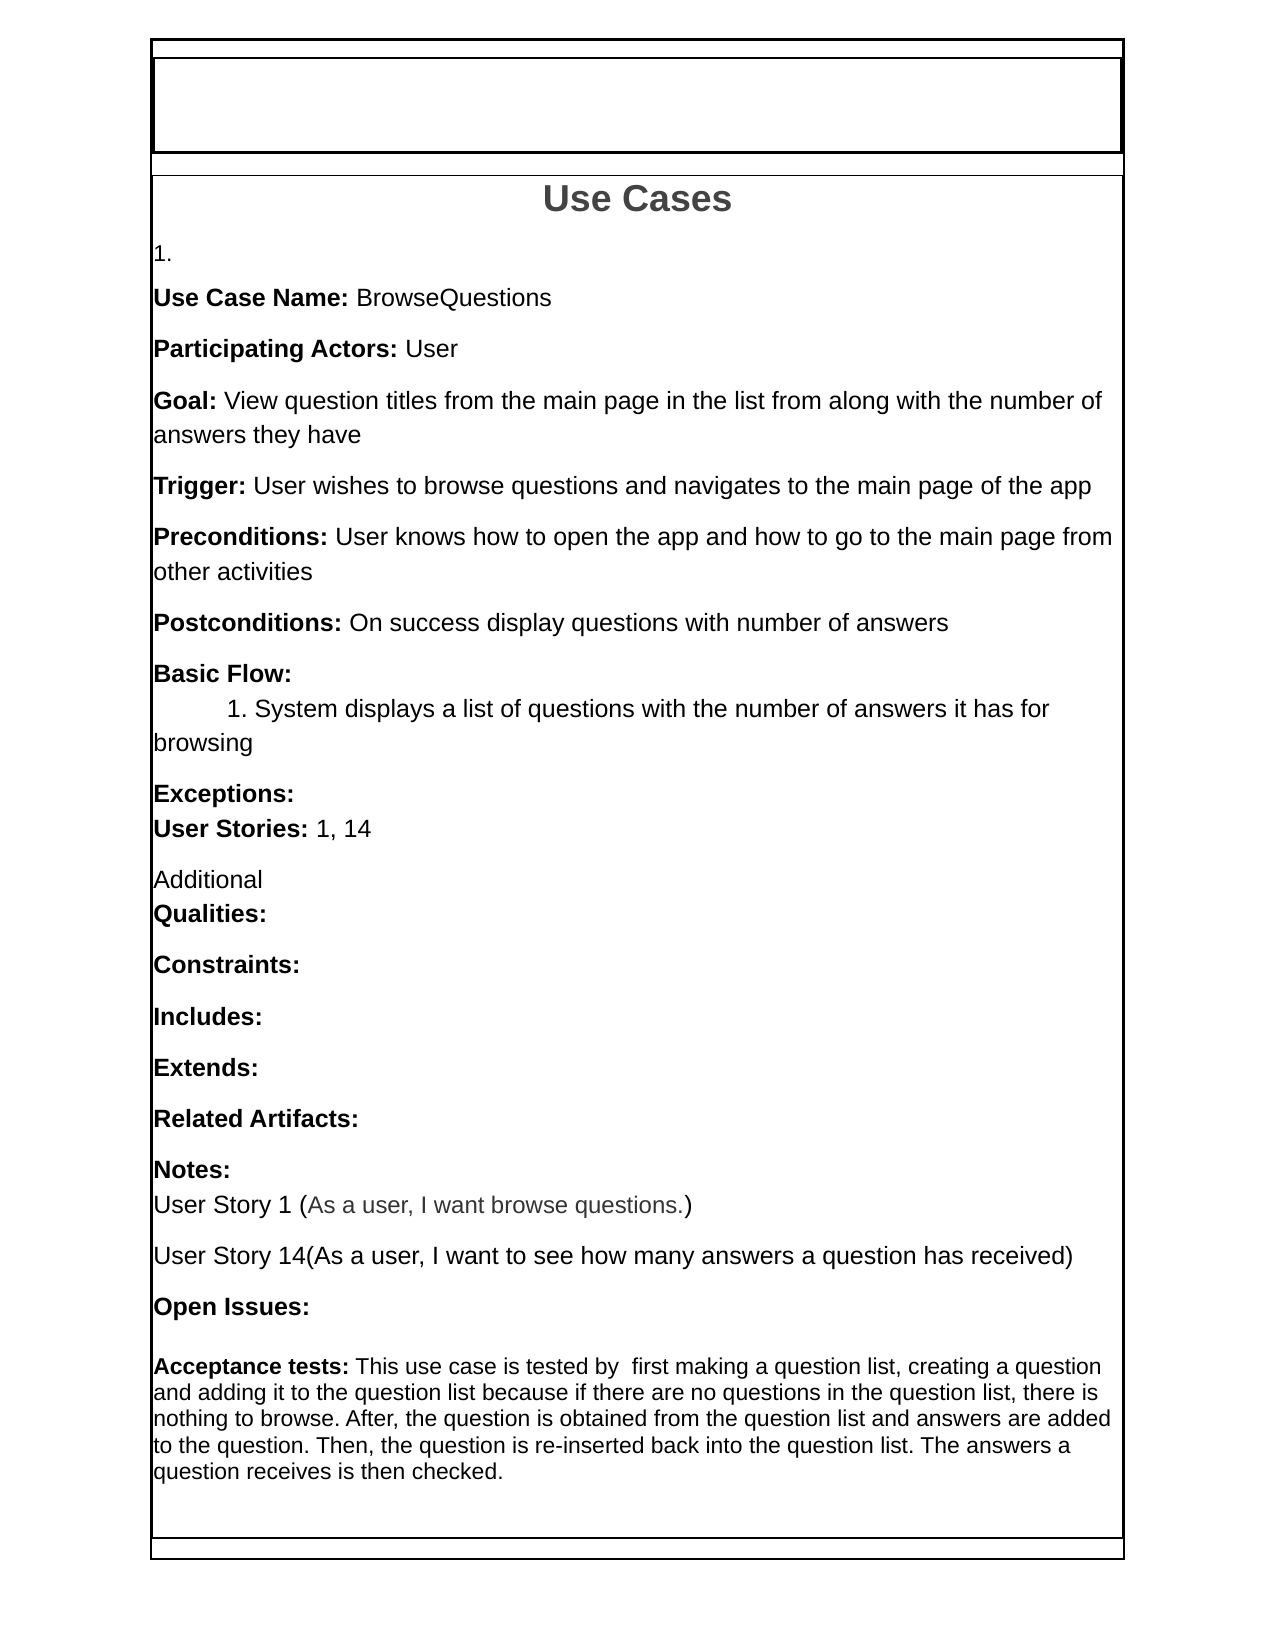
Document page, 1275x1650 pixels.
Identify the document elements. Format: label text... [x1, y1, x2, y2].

text Exceptions: User Stories: 1, 14 [153, 778, 1122, 842]
text Open Issues: [153, 1290, 1122, 1321]
text Participating Actors: User [153, 333, 1122, 363]
text Notes: User Story 1 (As a user, I want browse questions.) [153, 1153, 1122, 1218]
text Preconditions: User knows how to open the app and how to go to the main page from other activities [153, 521, 1122, 586]
text 1. [153, 239, 1122, 267]
text Related Artifacts: [153, 1102, 1122, 1133]
text Trigger: User wishes to browse questions and navigates to the main page of the app [153, 470, 1122, 500]
text Basic Flow: 1. System displays a list of questions with the number of answers it has for browsing [153, 658, 1122, 757]
text Additional Qualities: [153, 863, 1122, 928]
text Constraints: [153, 949, 1122, 979]
text Goal: View question titles from the main page in the list from along with the number of answers they have [153, 384, 1122, 449]
text Use Case Name: BrowseQuestions [153, 282, 1122, 312]
text Postconditions: On success display questions with number of answers [153, 606, 1122, 637]
text Extends: [153, 1051, 1122, 1082]
text Includes: [153, 1000, 1122, 1030]
text Acceptance tests: This use case is tested by first making a question list, creating a question and adding it to the question list because if there are no questions in the question list, there is nothing to browse. After, the question is obtained from the question list and answers are added to the question. Then, the question is re-inserted back into the question list. The answers a question receives is then checked. [153, 1351, 1122, 1484]
text User Story 14(As a user, I want to see how many answers a question has received) [153, 1239, 1122, 1269]
title Use Cases [153, 176, 1122, 219]
